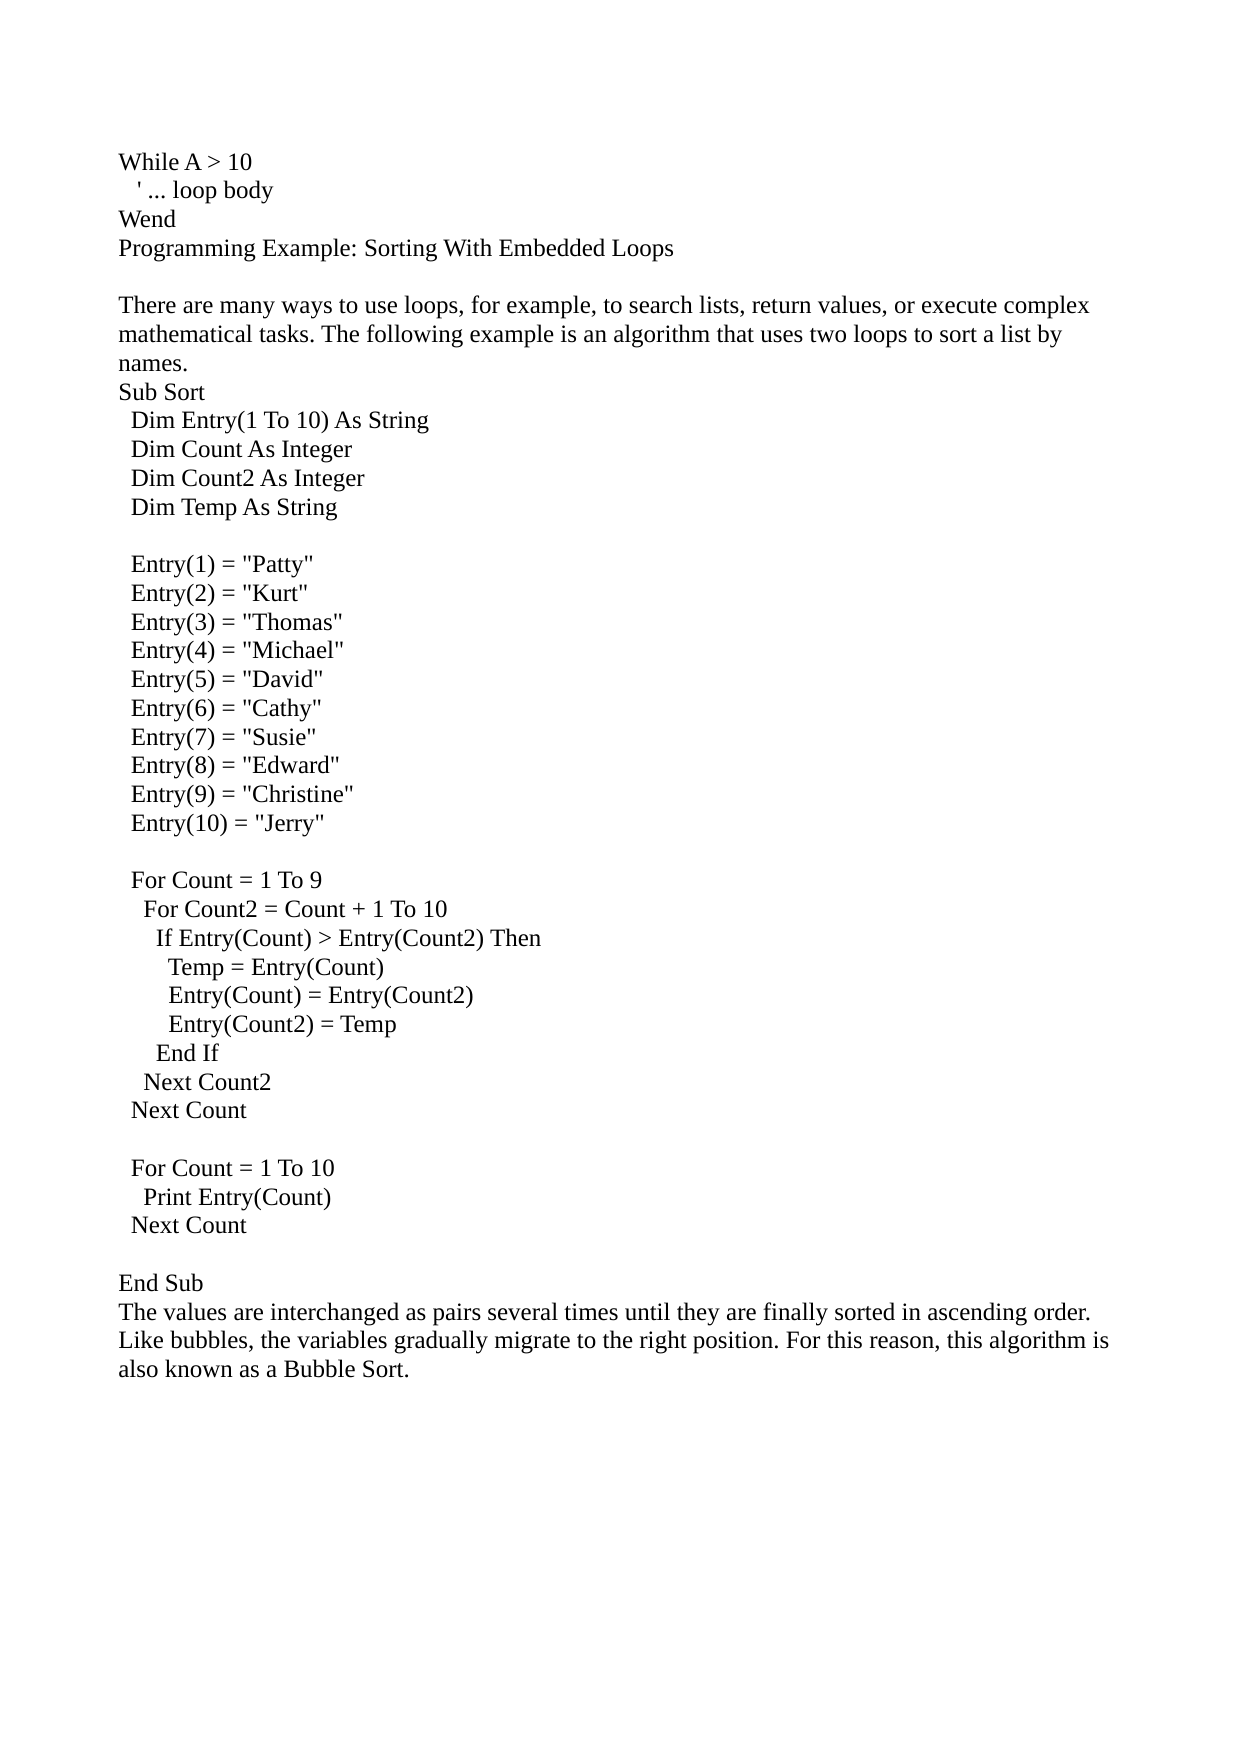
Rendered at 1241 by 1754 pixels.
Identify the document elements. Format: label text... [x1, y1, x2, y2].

text If Entry(Count) > Entry(Count2) Then [118, 923, 1122, 952]
text End Sub [118, 1268, 1122, 1297]
text ' ... loop body [118, 176, 1122, 204]
text End If [118, 1038, 1122, 1067]
text Entry(7) = "Susie" [118, 722, 1122, 751]
text Dim Temp As String [118, 492, 1122, 521]
text Wend [118, 204, 1122, 233]
text Entry(4) = "Michael" [118, 636, 1122, 664]
text For Count = 1 To 9 [118, 866, 1122, 894]
text Entry(5) = "David" [118, 664, 1122, 693]
text Entry(Count) = Entry(Count2) [118, 981, 1122, 1009]
text There are many ways to use loops, for example, to search lists, return values, or execute complex mathematical tasks. The following example is an algorithm that uses two loops to sort a list by names. [118, 291, 1122, 377]
text Next Count2 [118, 1067, 1122, 1096]
text The values are interchanged as pairs several times until they are finally sorted in ascending order. Like bubbles, the variables gradually migrate to the right position. For this reason, this algorithm is also known as a Bubble Sort. [118, 1297, 1122, 1383]
text Programming Example: Sorting With Embedded Loops [118, 233, 1122, 262]
text Next Count [118, 1211, 1122, 1239]
text While A > 10 [118, 147, 1122, 176]
text Dim Count As Integer [118, 434, 1122, 463]
text Entry(9) = "Christine" [118, 779, 1122, 808]
text For Count2 = Count + 1 To 10 [118, 894, 1122, 923]
text Entry(1) = "Patty" [118, 549, 1122, 578]
text Temp = Entry(Count) [118, 952, 1122, 981]
text Entry(3) = "Thomas" [118, 607, 1122, 636]
text Entry(6) = "Cathy" [118, 693, 1122, 722]
text Next Count [118, 1096, 1122, 1124]
text Entry(10) = "Jerry" [118, 808, 1122, 837]
text Print Entry(Count) [118, 1182, 1122, 1211]
text Entry(Count2) = Temp [118, 1009, 1122, 1038]
text Entry(8) = "Edward" [118, 751, 1122, 779]
text Sub Sort [118, 377, 1122, 406]
text For Count = 1 To 10 [118, 1153, 1122, 1182]
text Entry(2) = "Kurt" [118, 578, 1122, 607]
text Dim Count2 As Integer [118, 463, 1122, 492]
text Dim Entry(1 To 10) As String [118, 406, 1122, 434]
